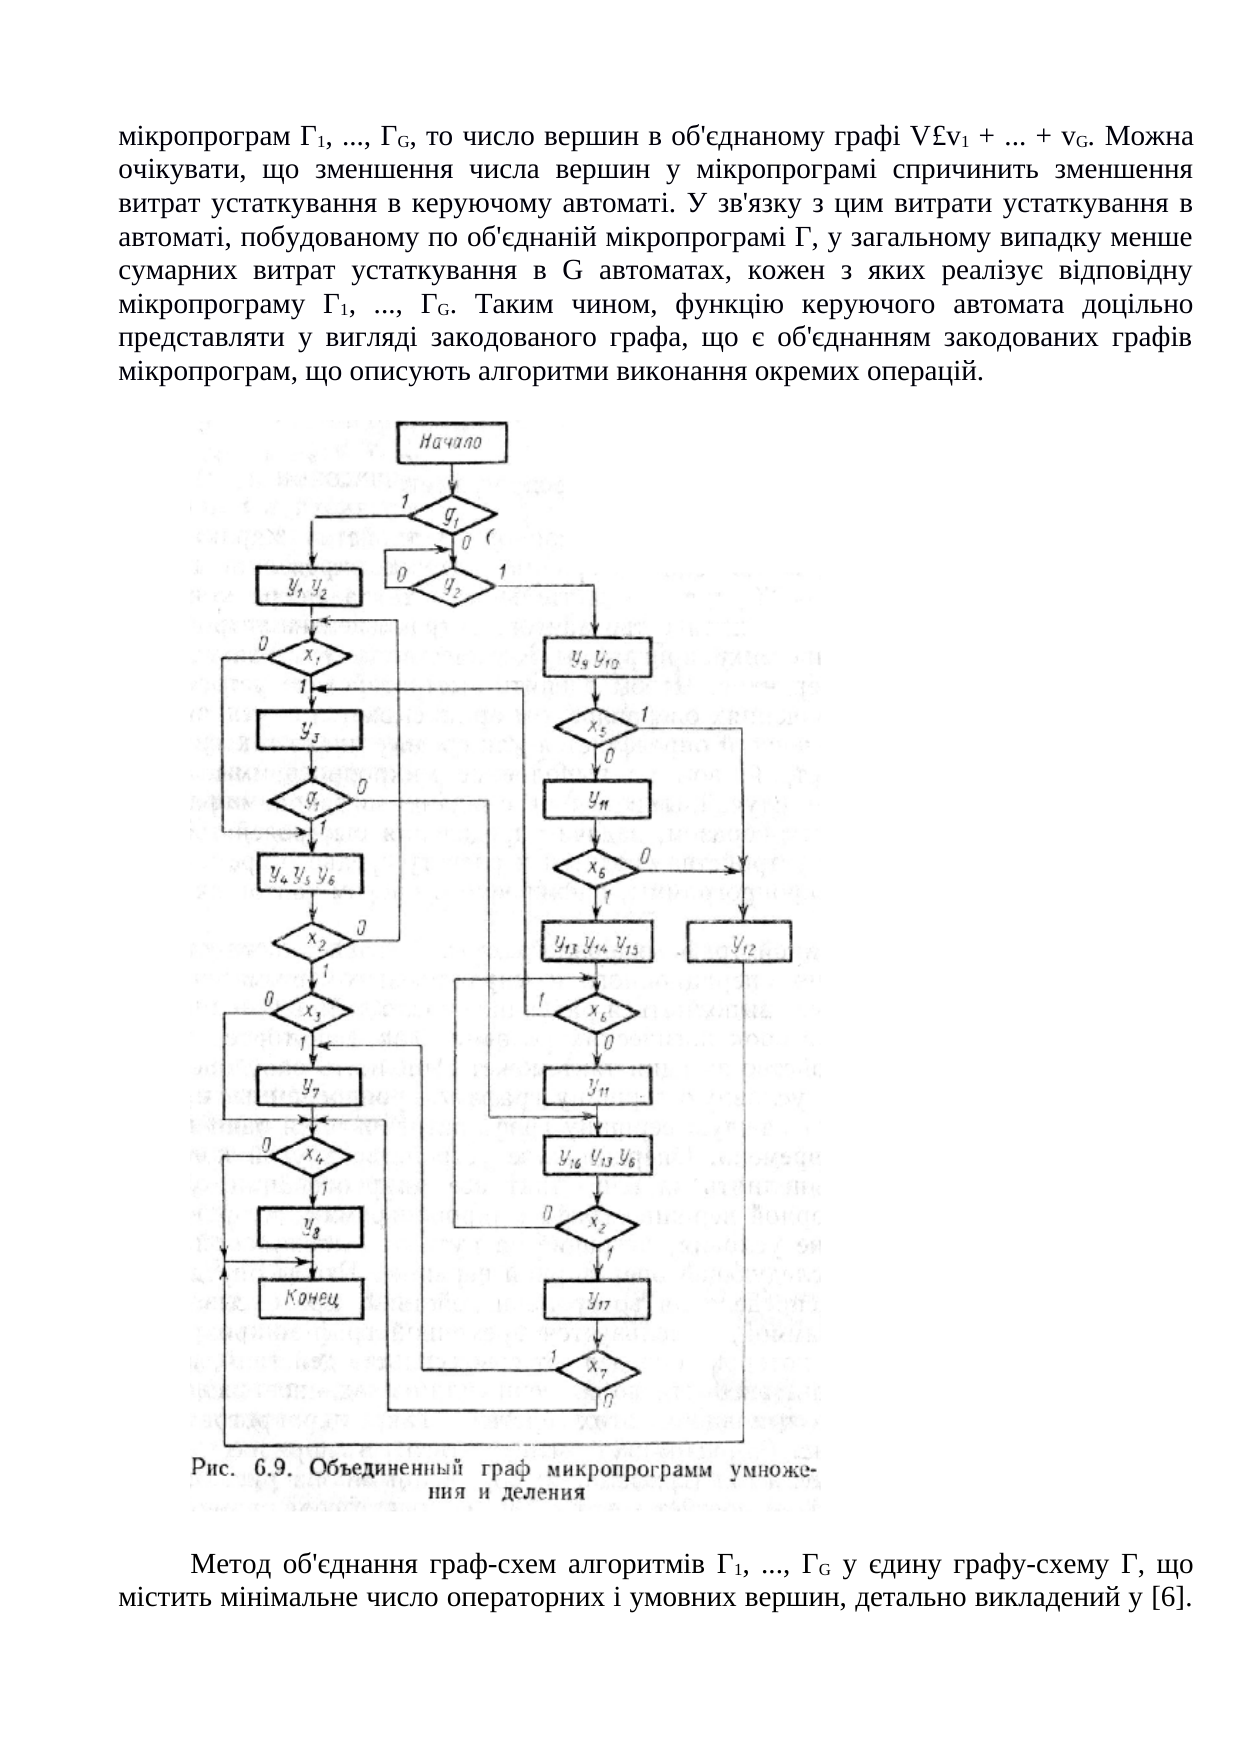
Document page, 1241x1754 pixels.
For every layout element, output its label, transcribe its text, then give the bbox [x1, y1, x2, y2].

picture [190, 420, 821, 1513]
text Метод об'єднання граф-схем алгоритмів Г1, ..., ГG у єдину графу-схему Г, що містить мінімальне число операторних і умовних вершин, детально викладений у [6]. [118, 1546, 1194, 1613]
text мікропрограм Г1, ..., ГG, то число вершин в об'єднаному графі V£v1 + ... + vG. Можна очікувати, що зменшення числа вершин у мікропрограмі спричинить зменшення витрат устаткування в керуючому автоматі. У зв'язку з цим витрати устаткування в автоматі, побудованому по об'єднаній мікропрограмі Г, у загальному випадку менше сумарних витрат устаткування в G автоматах, кожен з яких реалізує відповідну мікропрограму Г1, ..., ГG. Таким чином, функцію керуючого автомата доцільно представляти у вигляді закодованого графа, що є об'єднанням закодованих графів мікропрограм, що описують алгоритми виконання окремих операцій. [118, 118, 1194, 386]
